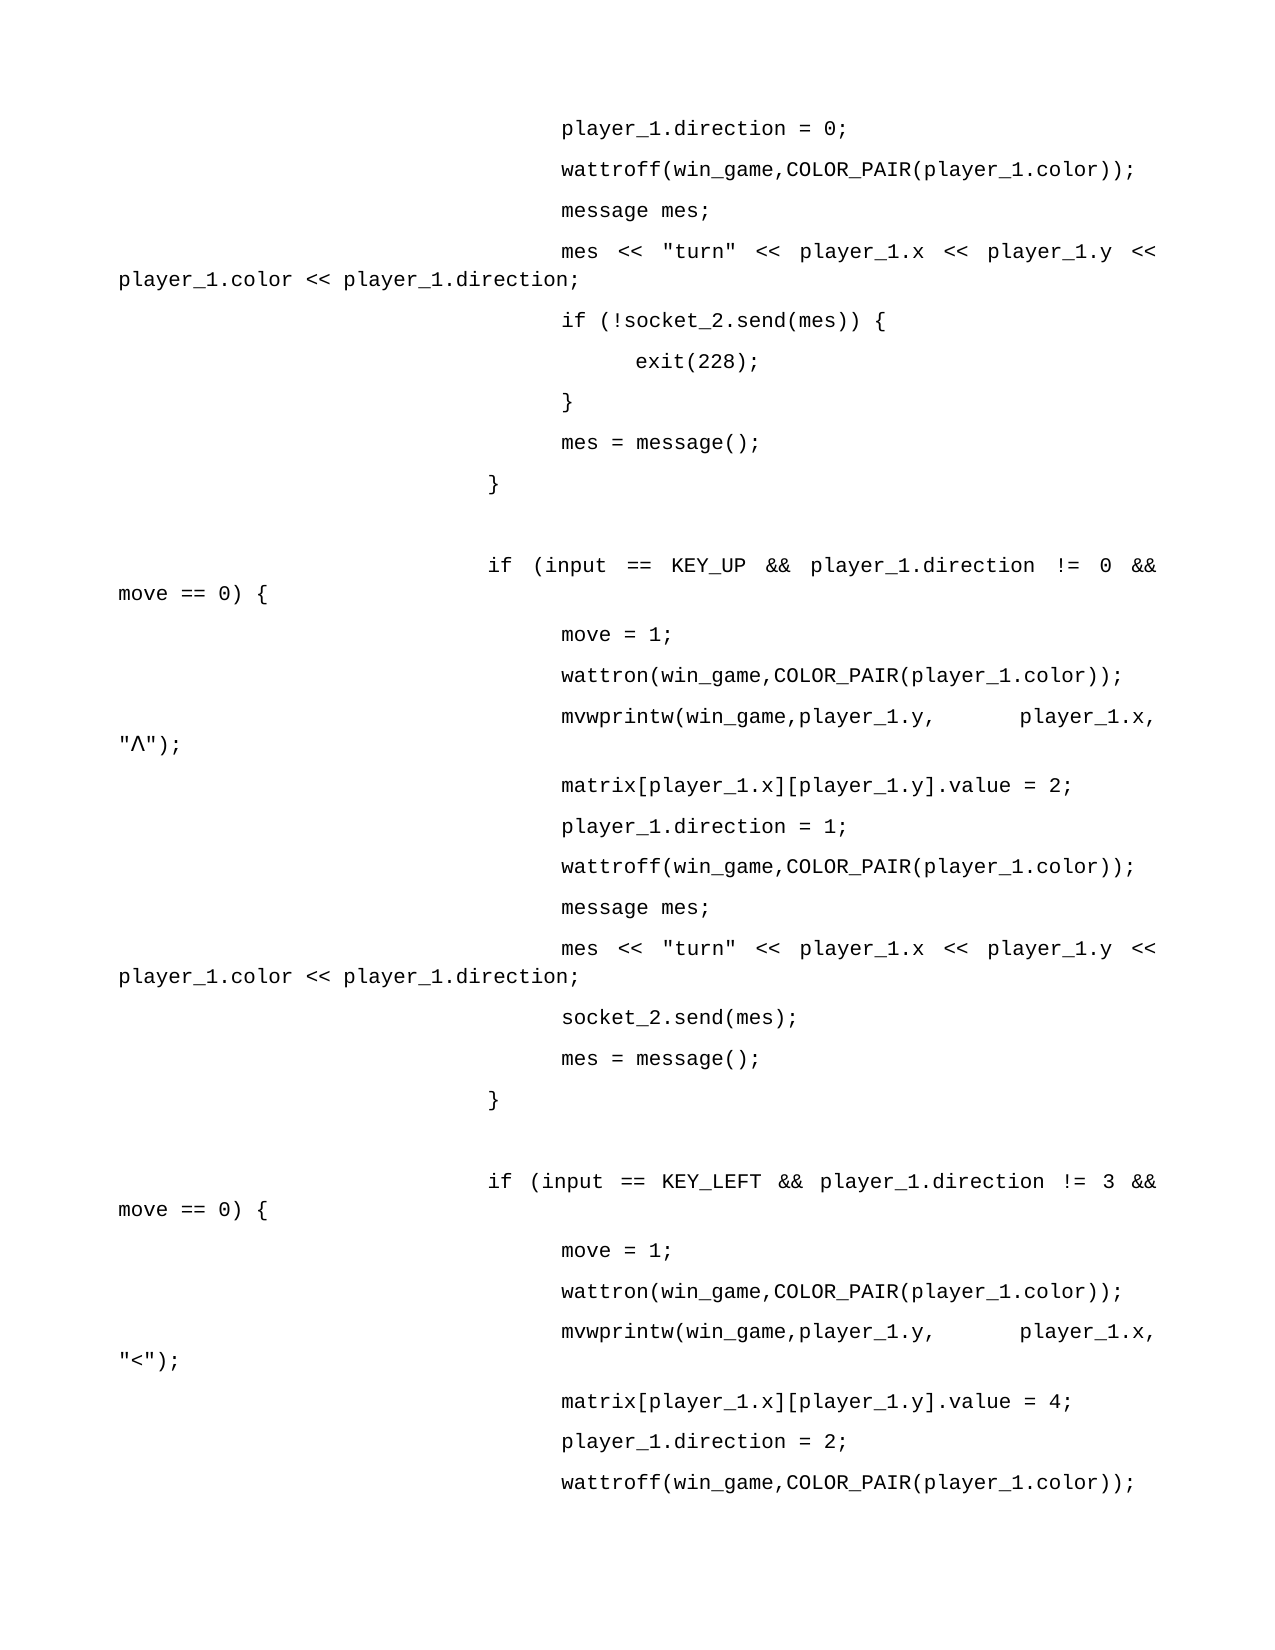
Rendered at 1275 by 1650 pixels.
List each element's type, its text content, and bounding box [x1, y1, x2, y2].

text move = 1; [118, 624, 1157, 648]
text wattron(win_game,COLOR_PAIR(player_1.color)); [118, 1281, 1157, 1304]
text mes = message(); [118, 432, 1157, 456]
text socket_2.send(mes); [118, 1007, 1157, 1031]
text wattroff(win_game,COLOR_PAIR(player_1.color)); [118, 856, 1157, 880]
text if (input == KEY_UP && player_1.direction != 0 && move == 0) { [118, 555, 1157, 607]
text wattron(win_game,COLOR_PAIR(player_1.color)); [118, 665, 1157, 688]
text mes = message(); [118, 1048, 1157, 1072]
text player_1.direction = 2; [118, 1431, 1157, 1455]
text wattroff(win_game,COLOR_PAIR(player_1.color)); [118, 1472, 1157, 1496]
text if (!socket_2.send(mes)) { [118, 310, 1157, 333]
text mvwprintw(win_game,player_1.y, player_1.x, "<"); [118, 1321, 1157, 1373]
text if (input == KEY_LEFT && player_1.direction != 3 && move == 0) { [118, 1171, 1157, 1223]
text message mes; [118, 897, 1157, 921]
text } [118, 391, 1157, 415]
text } [118, 1089, 1157, 1113]
text mes << "turn" << player_1.x << player_1.y << player_1.color << player_1.direction; [118, 241, 1157, 293]
text } [118, 473, 1157, 497]
text player_1.direction = 1; [118, 816, 1157, 839]
text mvwprintw(win_game,player_1.y, player_1.x, "ᐱ"); [118, 706, 1157, 758]
text message mes; [118, 200, 1157, 223]
text exit(228); [118, 351, 1157, 374]
text player_1.direction = 0; [118, 118, 1157, 142]
text move = 1; [118, 1240, 1157, 1263]
text wattroff(win_game,COLOR_PAIR(player_1.color)); [118, 159, 1157, 183]
text matrix[player_1.x][player_1.y].value = 4; [118, 1391, 1157, 1414]
text mes << "turn" << player_1.x << player_1.y << player_1.color << player_1.direction; [118, 938, 1157, 990]
text matrix[player_1.x][player_1.y].value = 2; [118, 775, 1157, 798]
